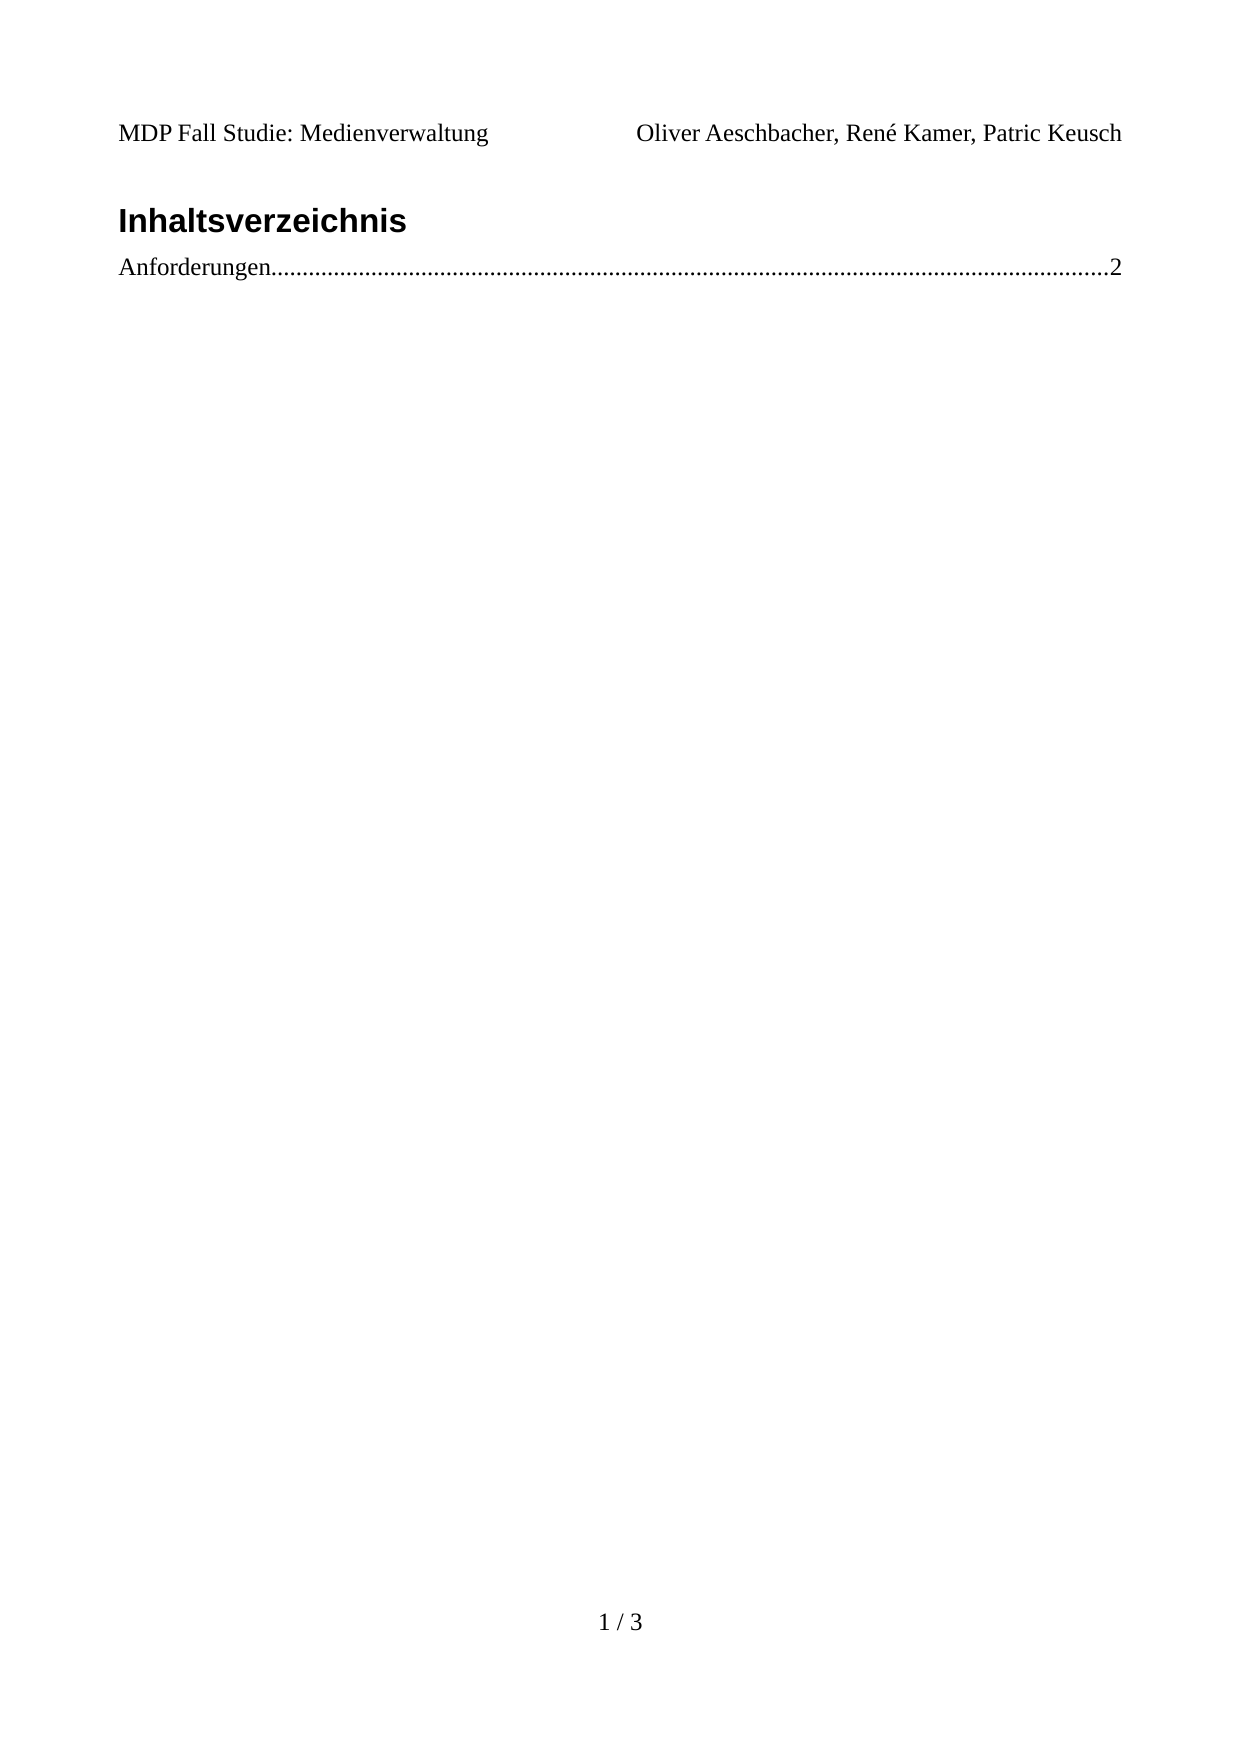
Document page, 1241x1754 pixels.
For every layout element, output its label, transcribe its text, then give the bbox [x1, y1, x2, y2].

text Anforderungen 2 [118, 252, 1122, 281]
subtitle Inhaltsverzeichnis [118, 201, 1122, 240]
